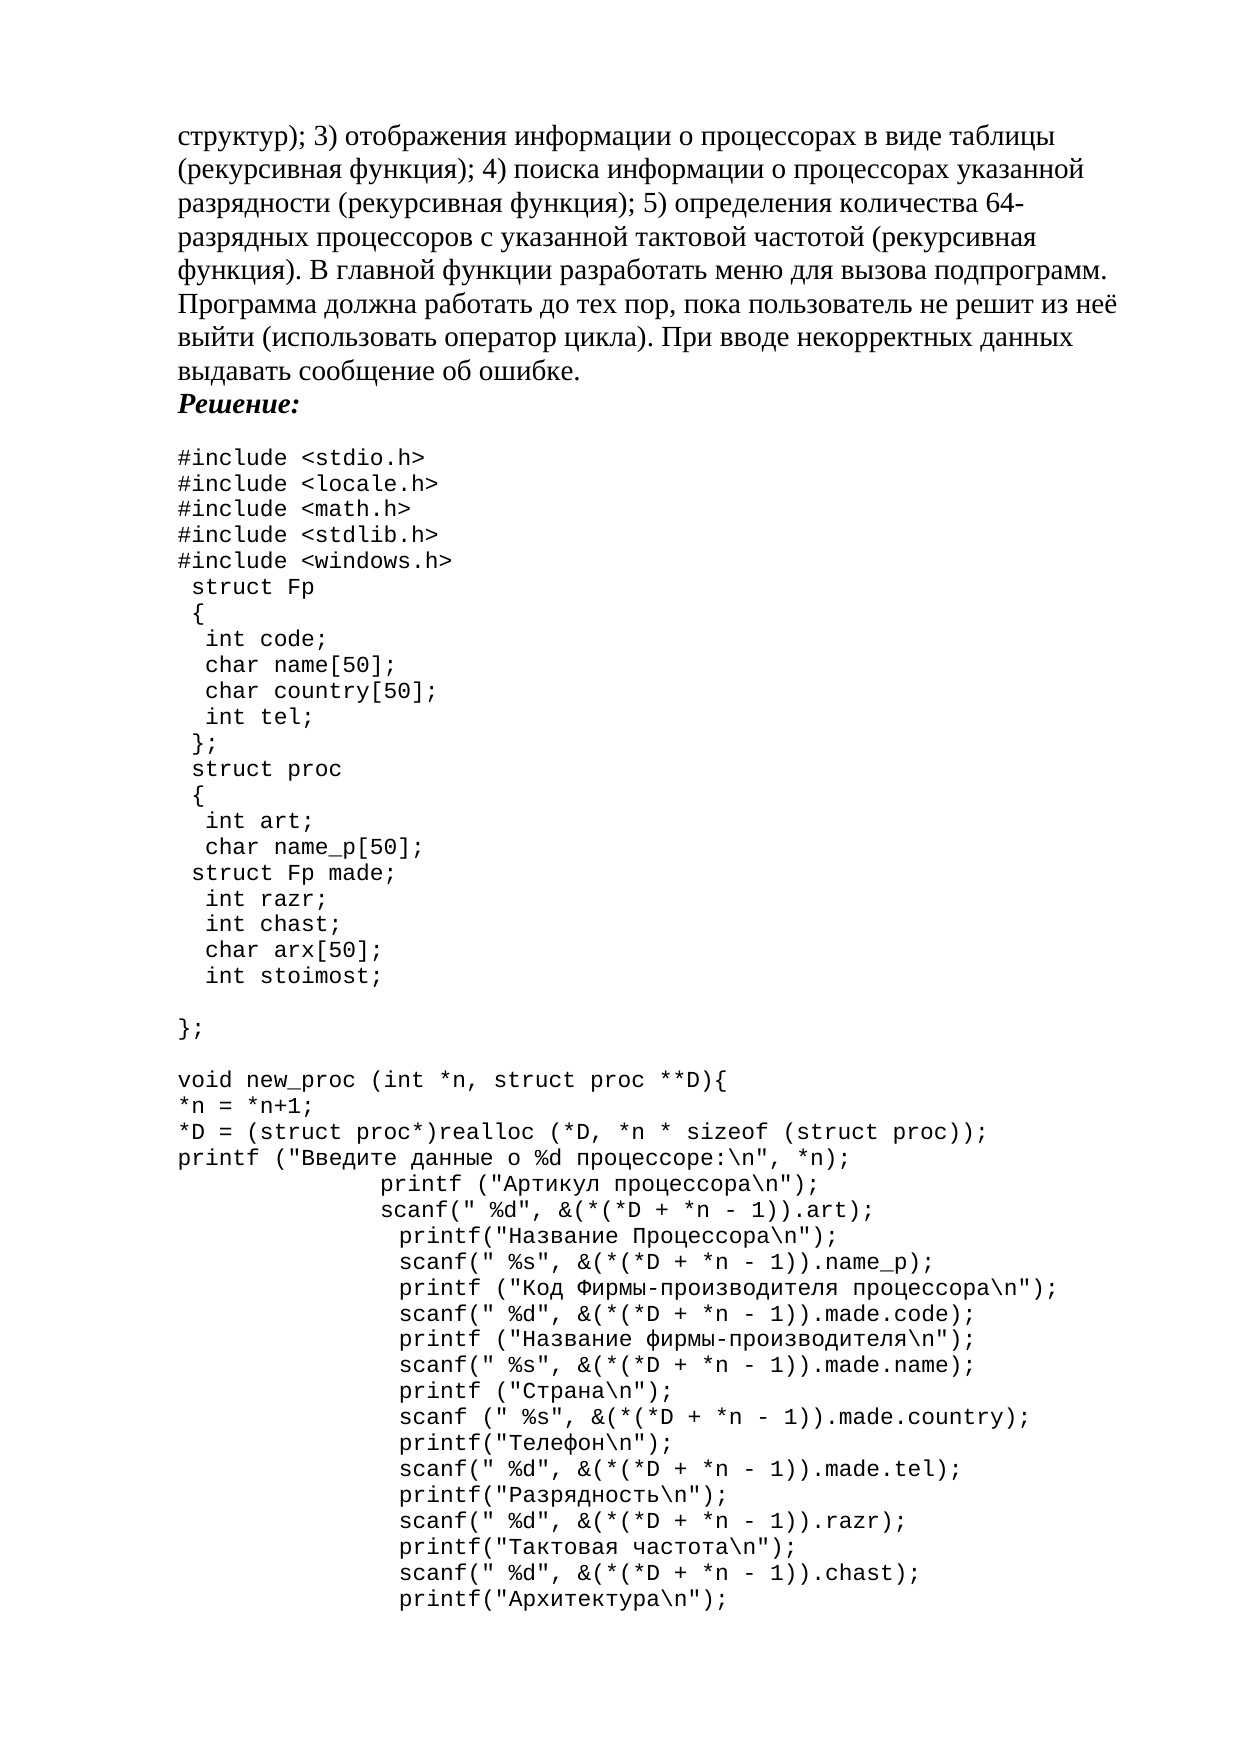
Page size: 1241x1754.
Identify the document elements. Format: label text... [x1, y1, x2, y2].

text printf("Разрядность\n"); [177, 1483, 1152, 1509]
text int chast; [177, 913, 1152, 939]
text #include <stdio.h> [177, 446, 1152, 472]
text char name[50]; [177, 653, 1152, 679]
text int razr; [177, 887, 1152, 913]
text int tel; [177, 705, 1152, 731]
text printf("Телефон\n"); [177, 1432, 1152, 1457]
text printf ("Введите данные о %d процессоре:\n", *n); [177, 1146, 1152, 1172]
text }; [177, 1017, 1152, 1042]
text структур); 3) отображения информации о процессорах в виде таблицы (рекурсивная функция); 4) поиска информации о процессорах указанной разрядности (рекурсивная функция); 5) определения количества 64-разрядных процессоров с указанной тактовой частотой (рекурсивная функция). В главной функции разработать меню для вызова подпрограмм. Программа должна работать до тех пор, пока пользователь не решит из неё выйти (использовать оператор цикла). При вводе некорректных данных выдавать сообщение об ошибке. [177, 118, 1152, 386]
text char country[50]; [177, 679, 1152, 705]
text { [177, 602, 1152, 627]
text printf("Название Процессора\n"); [177, 1224, 1152, 1250]
text Решение: [177, 386, 1152, 420]
text int art; [177, 809, 1152, 835]
text *D = (struct proc*)realloc (*D, *n * sizeof (struct proc)); [177, 1120, 1152, 1146]
text scanf(" %d", &(*(*D + *n - 1)).made.tel); [177, 1457, 1152, 1483]
text scanf(" %d", &(*(*D + *n - 1)).made.code); [177, 1302, 1152, 1328]
text #include <windows.h> [177, 550, 1152, 576]
text scanf(" %d", &(*(*D + *n - 1)).razr); [177, 1509, 1152, 1535]
text #include <math.h> [177, 498, 1152, 524]
text scanf(" %d", &(*(*D + *n - 1)).chast); [177, 1561, 1152, 1587]
text *n = *n+1; [177, 1094, 1152, 1120]
text printf("Тактовая частота\n"); [177, 1535, 1152, 1561]
text printf ("Артикул процессора\n"); [177, 1172, 1152, 1198]
text char name_p[50]; [177, 835, 1152, 861]
text }; [177, 731, 1152, 757]
text scanf (" %s", &(*(*D + *n - 1)).made.country); [177, 1406, 1152, 1432]
text struct Fp [177, 576, 1152, 602]
text int stoimost; [177, 965, 1152, 991]
text void new_proc (int *n, struct proc **D){ [177, 1068, 1152, 1094]
text #include <stdlib.h> [177, 524, 1152, 550]
text printf ("Название фирмы-производителя\n"); [177, 1328, 1152, 1354]
text printf ("Страна\n"); [177, 1380, 1152, 1406]
text struct Fp made; [177, 861, 1152, 887]
text scanf(" %s", &(*(*D + *n - 1)).made.name); [177, 1354, 1152, 1380]
text printf ("Код Фирмы-производителя процессора\n"); [177, 1276, 1152, 1302]
text struct proc [177, 757, 1152, 783]
text printf("Архитектура\n"); [177, 1587, 1152, 1613]
text int code; [177, 627, 1152, 653]
text scanf(" %s", &(*(*D + *n - 1)).name_p); [177, 1250, 1152, 1276]
text { [177, 783, 1152, 809]
text scanf(" %d", &(*(*D + *n - 1)).art); [177, 1198, 1152, 1224]
text #include <locale.h> [177, 472, 1152, 498]
text char arx[50]; [177, 939, 1152, 965]
